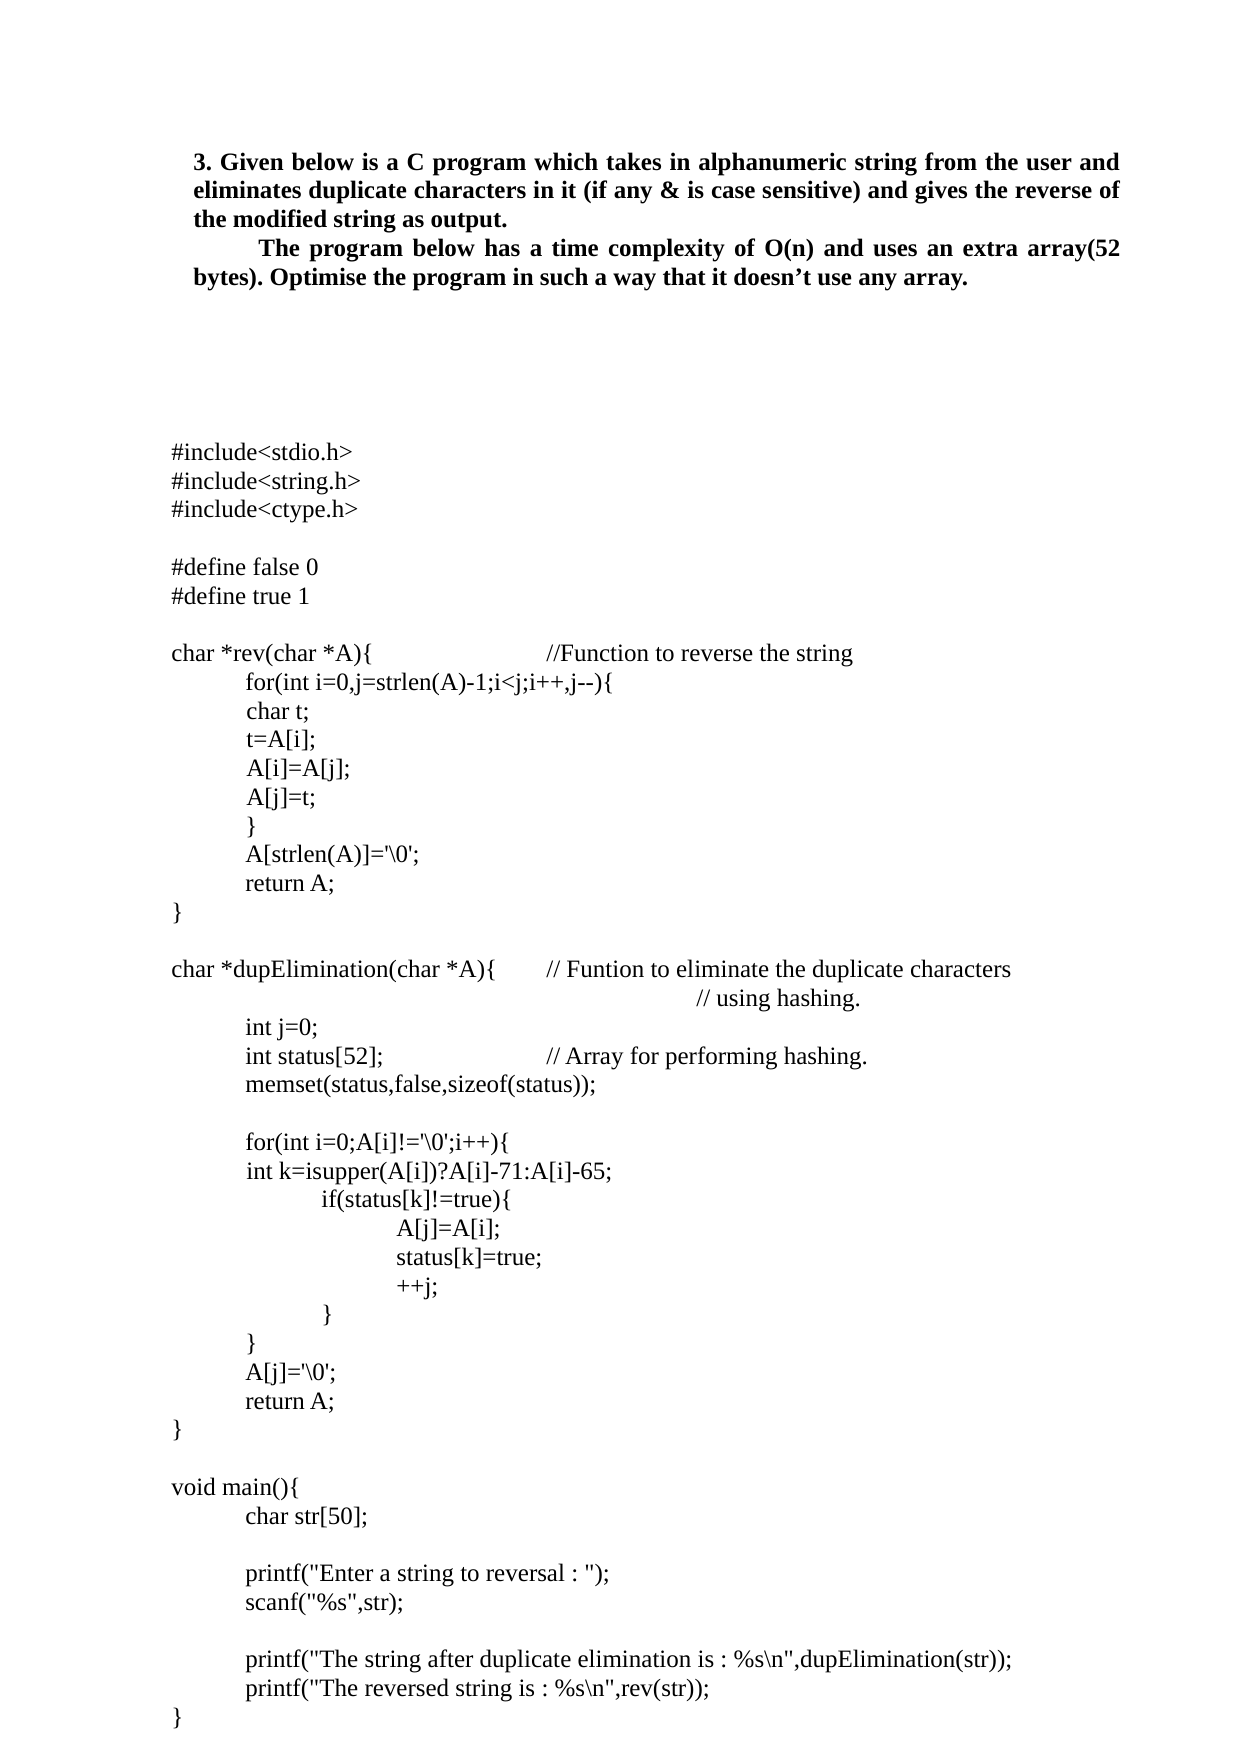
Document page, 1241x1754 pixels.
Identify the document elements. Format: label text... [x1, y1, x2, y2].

list The program below has a time complexity of O(n) and uses an extra array(52 bytes). Optimise the program in such a way that it doesn’t use any array. [156, 233, 1122, 291]
list 3. Given below is a C program which takes in alphanumeric string from the user and eliminates duplicate characters in it (if any & is case sensitive) and gives the reverse of the modified string as output. [156, 147, 1122, 233]
